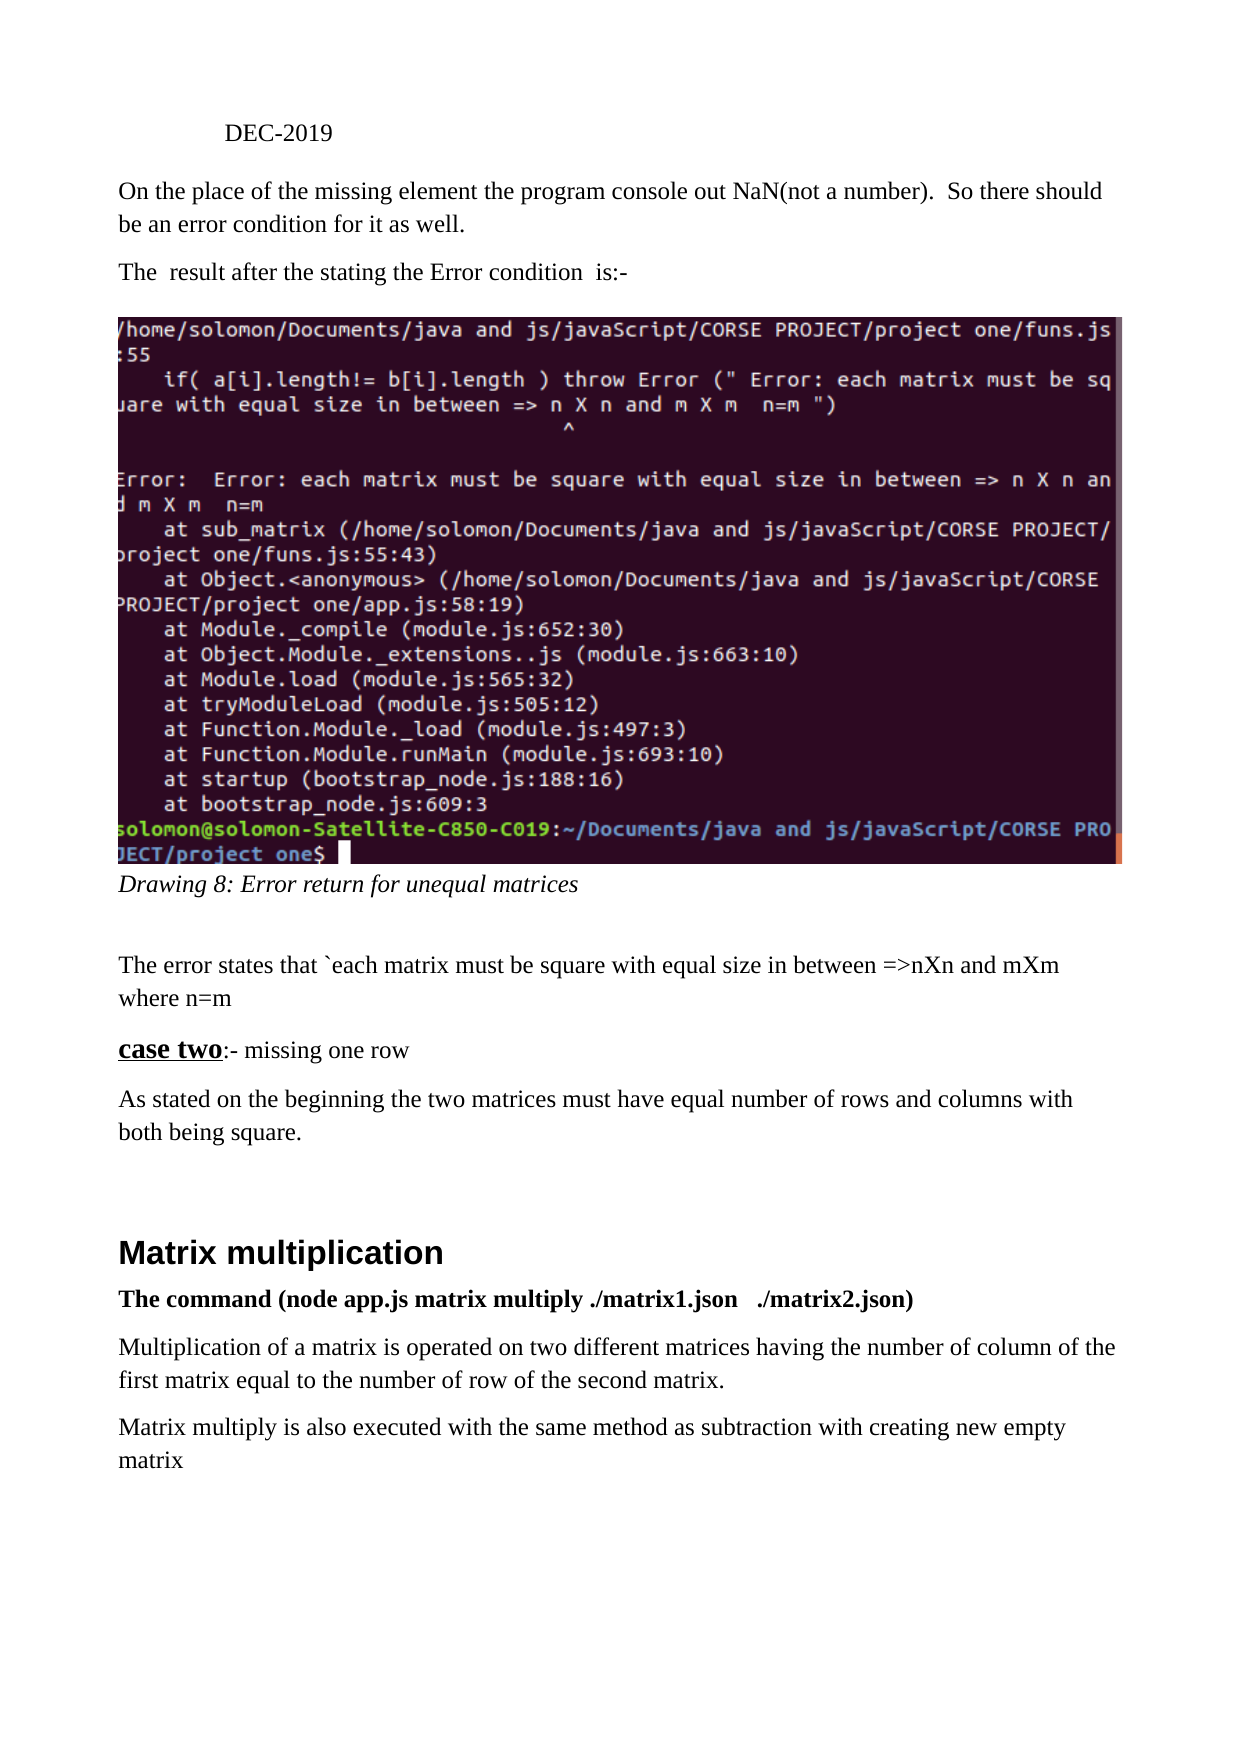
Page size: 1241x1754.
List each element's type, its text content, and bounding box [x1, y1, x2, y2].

text case two:- missing one row [118, 1031, 1122, 1064]
picture [118, 317, 1123, 864]
text The error states that `each matrix must be square with equal size in between =>nXn and mXm where n=m [118, 950, 1122, 1012]
text Multiplication of a matrix is operated on two different matrices having the number of column of the first matrix equal to the number of row of the second matrix. [118, 1332, 1122, 1393]
text As stated on the beginning the two matrices must have equal number of rows and columns with both being square. [118, 1084, 1122, 1146]
text The command (node app.js matrix multiply ./matrix1.json ./matrix2.json) [118, 1284, 1122, 1313]
text The result after the stating the Error condition is:- [118, 257, 1122, 286]
text Matrix multiply is also executed with the same method as subtraction with creating new empty matrix [118, 1412, 1122, 1474]
text On the place of the missing element the program console out NaN(not a number). So there should be an error condition for it as well. [118, 176, 1122, 238]
text Drawing 8: Error return for unequal matrices [118, 864, 1122, 898]
subtitle Matrix multiplication [118, 1233, 1122, 1272]
